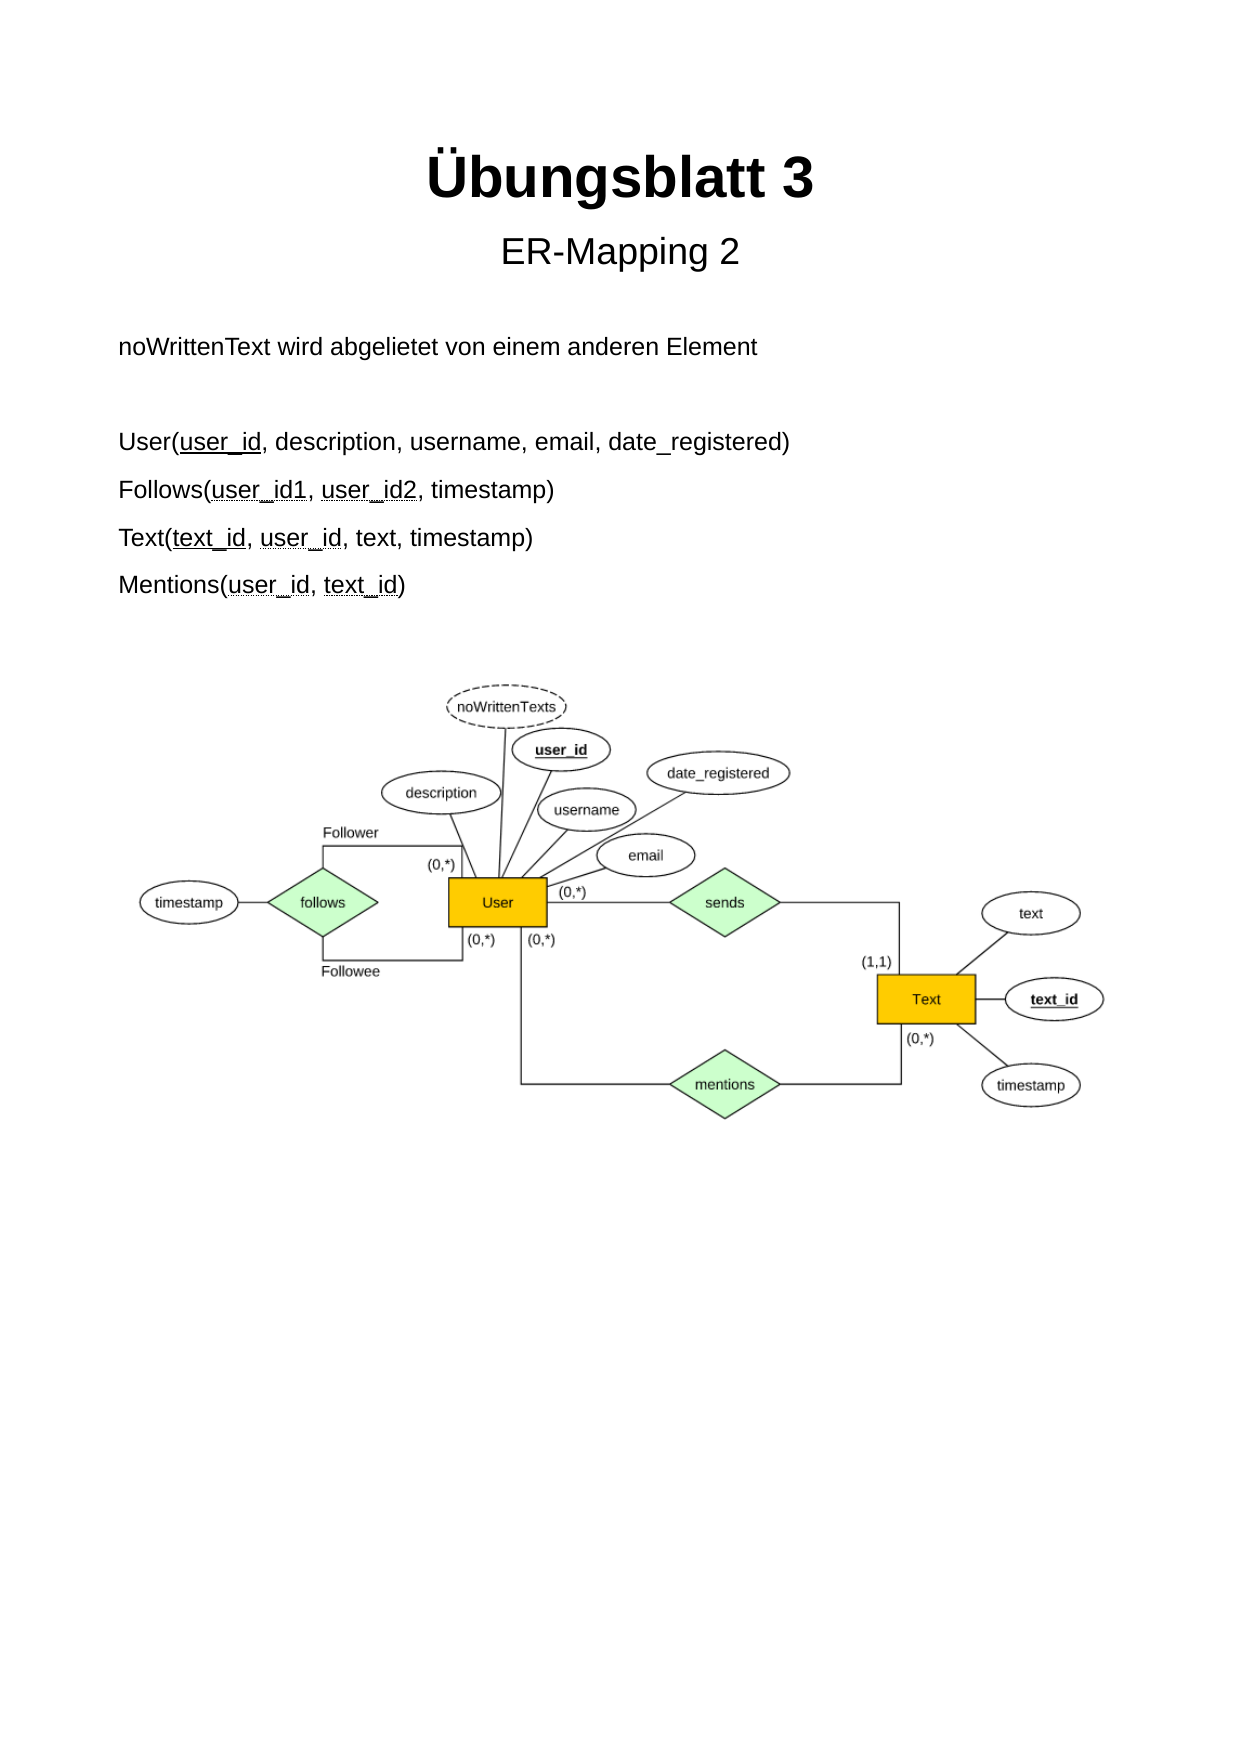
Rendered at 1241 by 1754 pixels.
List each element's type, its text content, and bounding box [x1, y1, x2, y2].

text User(user_id, description, username, email, date_registered) [118, 427, 1122, 456]
picture [118, 665, 1123, 1125]
text Text(text_id, user_id, text, timestamp) [118, 523, 1122, 551]
subtitle ER-Mapping 2 [118, 229, 1122, 272]
text noWrittenText wird abgelietet von einem anderen Element [118, 332, 1122, 361]
text Mentions(user_id, text_id) [118, 570, 1122, 599]
title Übungsblatt 3 [118, 143, 1122, 210]
text Follows(user_id1, user_id2, timestamp) [118, 475, 1122, 504]
